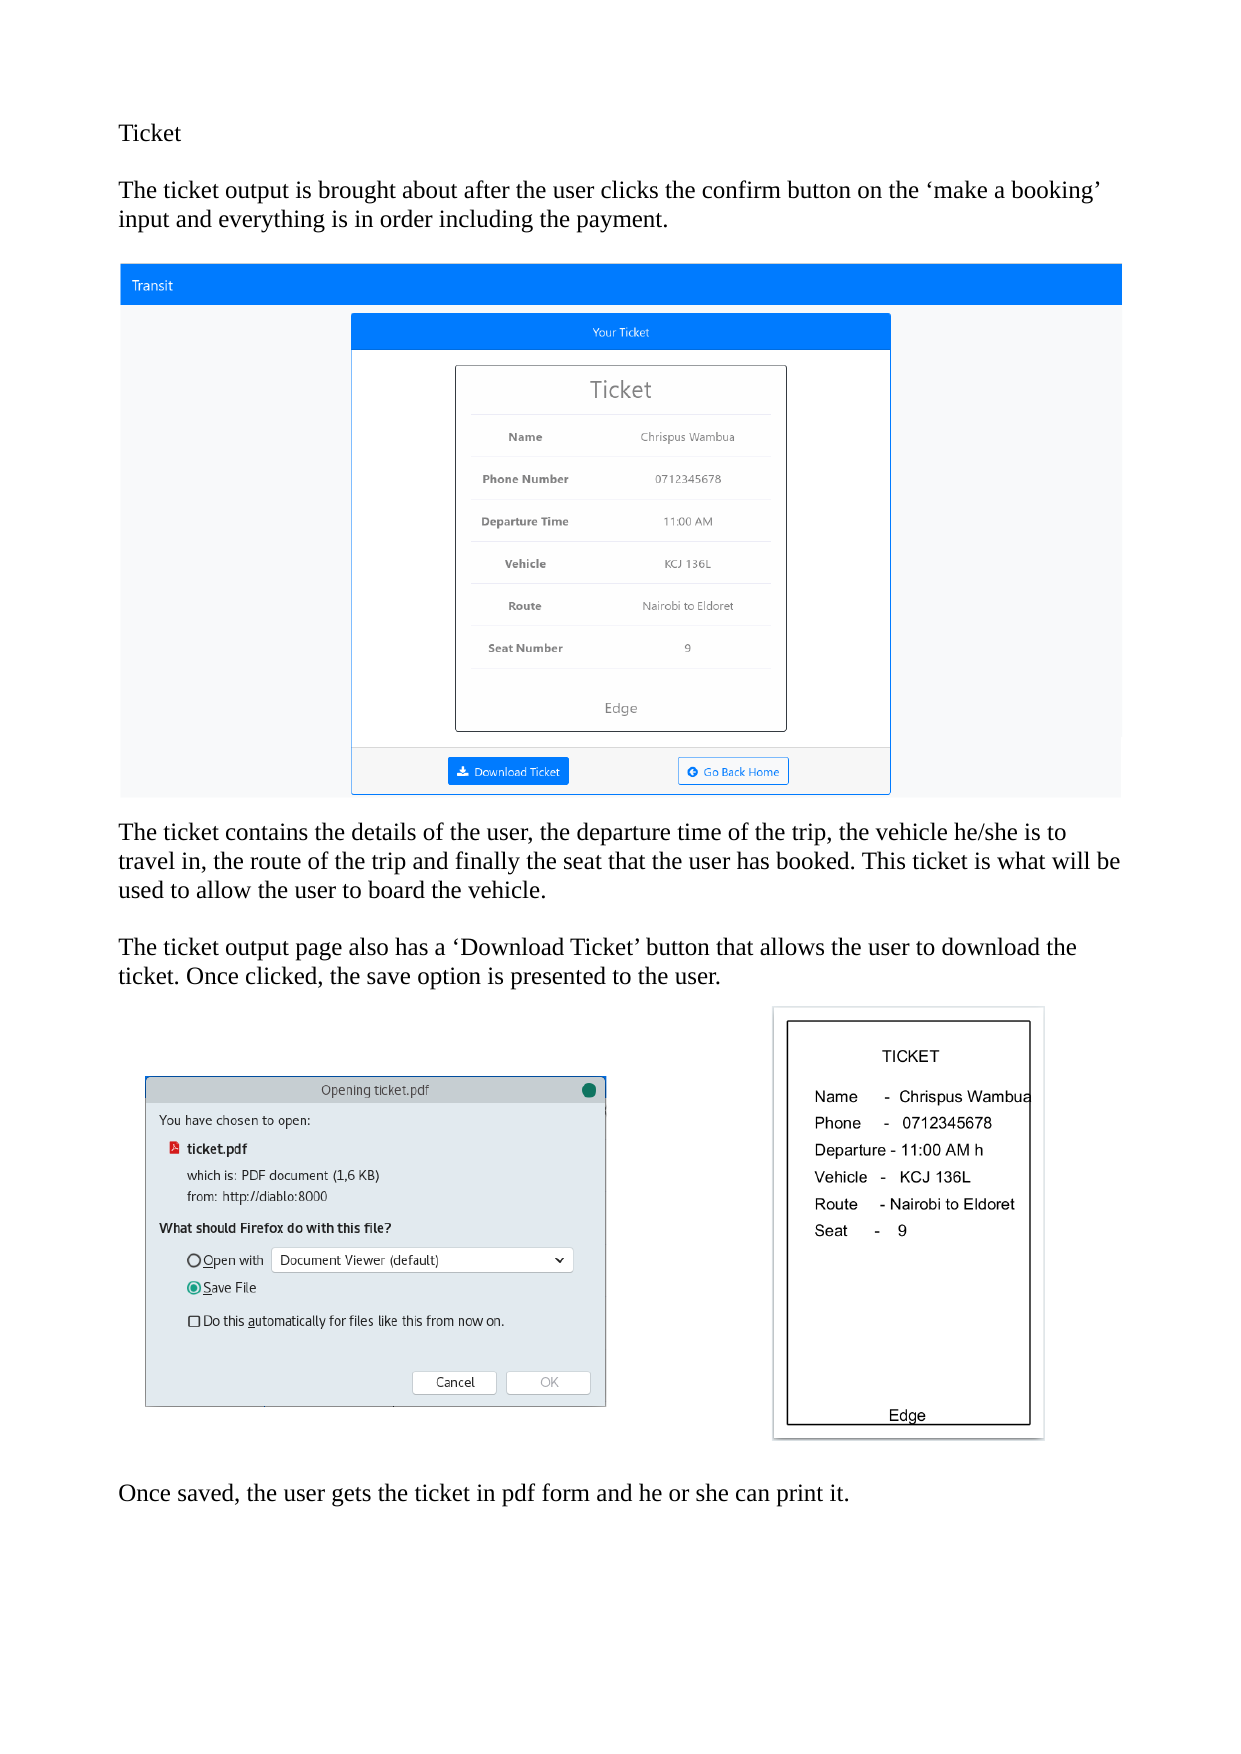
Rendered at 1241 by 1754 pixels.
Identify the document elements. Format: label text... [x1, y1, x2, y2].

picture [118, 262, 1123, 818]
picture [145, 1076, 607, 1407]
text The ticket contains the details of the user, the departure time of the trip, the vehicle he/she is to travel in, the route of the trip and finally the seat that the user has booked. This ticket is what will be used to allow the user to board the vehicle. [118, 818, 1122, 903]
picture [771, 1006, 1045, 1441]
text The ticket output page also has a ‘Download Ticket’ button that allows the user to download the ticket. Once clicked, the save option is presented to the user. [118, 932, 1122, 990]
text The ticket output is brought about after the user clicks the confirm button on the ‘make a booking’ input and everything is in order including the payment. [118, 176, 1122, 233]
text Ticket [118, 118, 1122, 147]
text Once saved, the user gets the ticket in pdf form and he or she can print it. [118, 1478, 1122, 1507]
